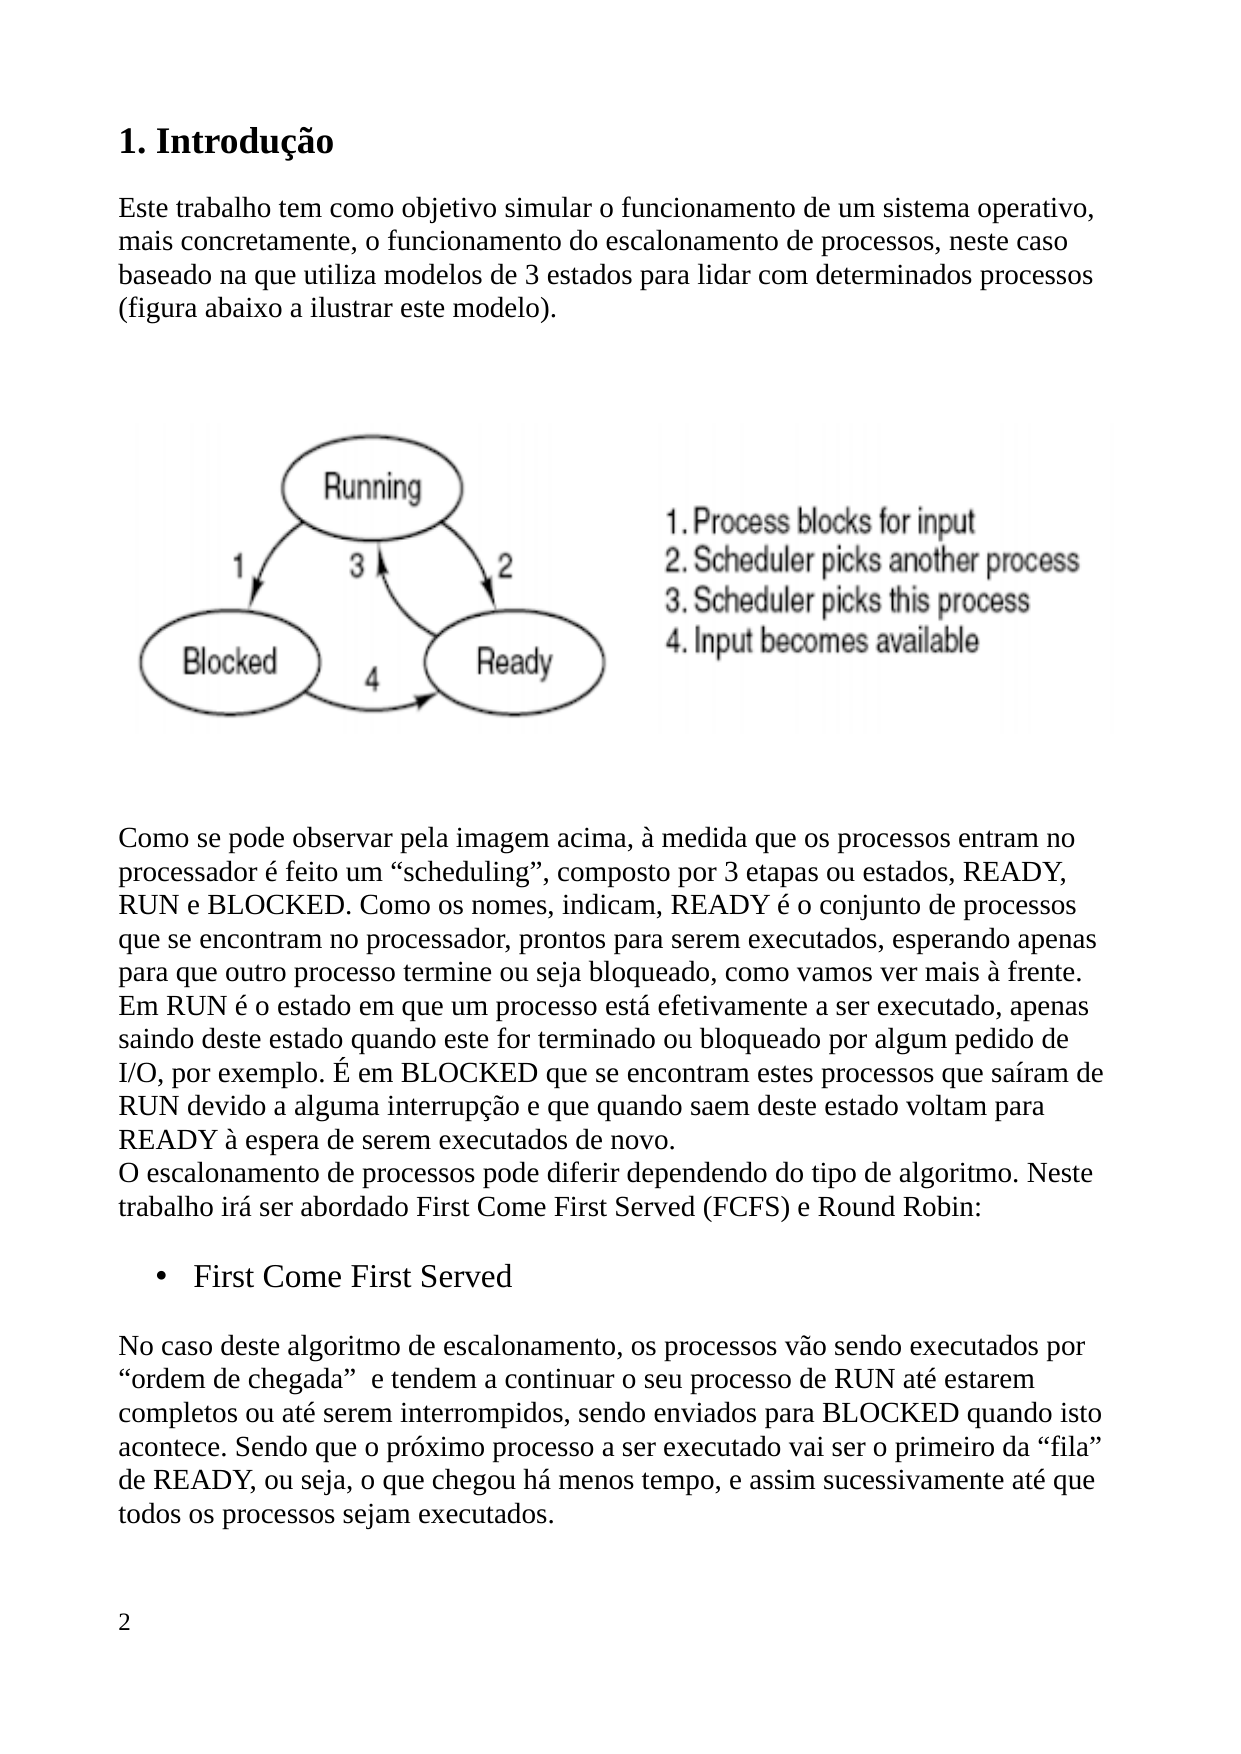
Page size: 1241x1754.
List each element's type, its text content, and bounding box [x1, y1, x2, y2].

text O escalonamento de processos pode diferir dependendo do tipo de algoritmo. Neste trabalho irá ser abordado First Come First Served (FCFS) e Round Robin: [118, 1156, 1122, 1223]
text Como se pode observar pela imagem acima, à medida que os processos entram no processador é feito um “scheduling”, composto por 3 etapas ou estados, READY, RUN e BLOCKED. Como os nomes, indicam, READY é o conjunto de processos que se encontram no processador, prontos para serem executados, esperando apenas para que outro processo termine ou seja bloqueado, como vamos ver mais à frente. Em RUN é o estado em que um processo está efetivamente a ser executado, apenas saindo deste estado quando este for terminado ou bloqueado por algum pedido de I/O, por exemplo. É em BLOCKED que se encontram estes processos que saíram de RUN devido a alguma interrupção e que quando saem deste estado voltam para READY à espera de serem executados de novo. [118, 820, 1122, 1156]
text 1. Introdução [118, 118, 1122, 161]
picture [119, 423, 1121, 734]
list First Come First Served [156, 1256, 1122, 1294]
text Este trabalho tem como objetivo simular o funcionamento de um sistema operativo, mais concretamente, o funcionamento do escalonamento de processos, neste caso baseado na que utiliza modelos de 3 estados para lidar com determinados processos (figura abaixo a ilustrar este modelo). [118, 190, 1122, 324]
text No caso deste algoritmo de escalonamento, os processos vão sendo executados por “ordem de chegada” e tendem a continuar o seu processo de RUN até estarem completos ou até serem interrompidos, sendo enviados para BLOCKED quando isto acontece. Sendo que o próximo processo a ser executado vai ser o primeiro da “fila” de READY, ou seja, o que chegou há menos tempo, e assim sucessivamente até que todos os processos sejam executados. [118, 1328, 1122, 1529]
